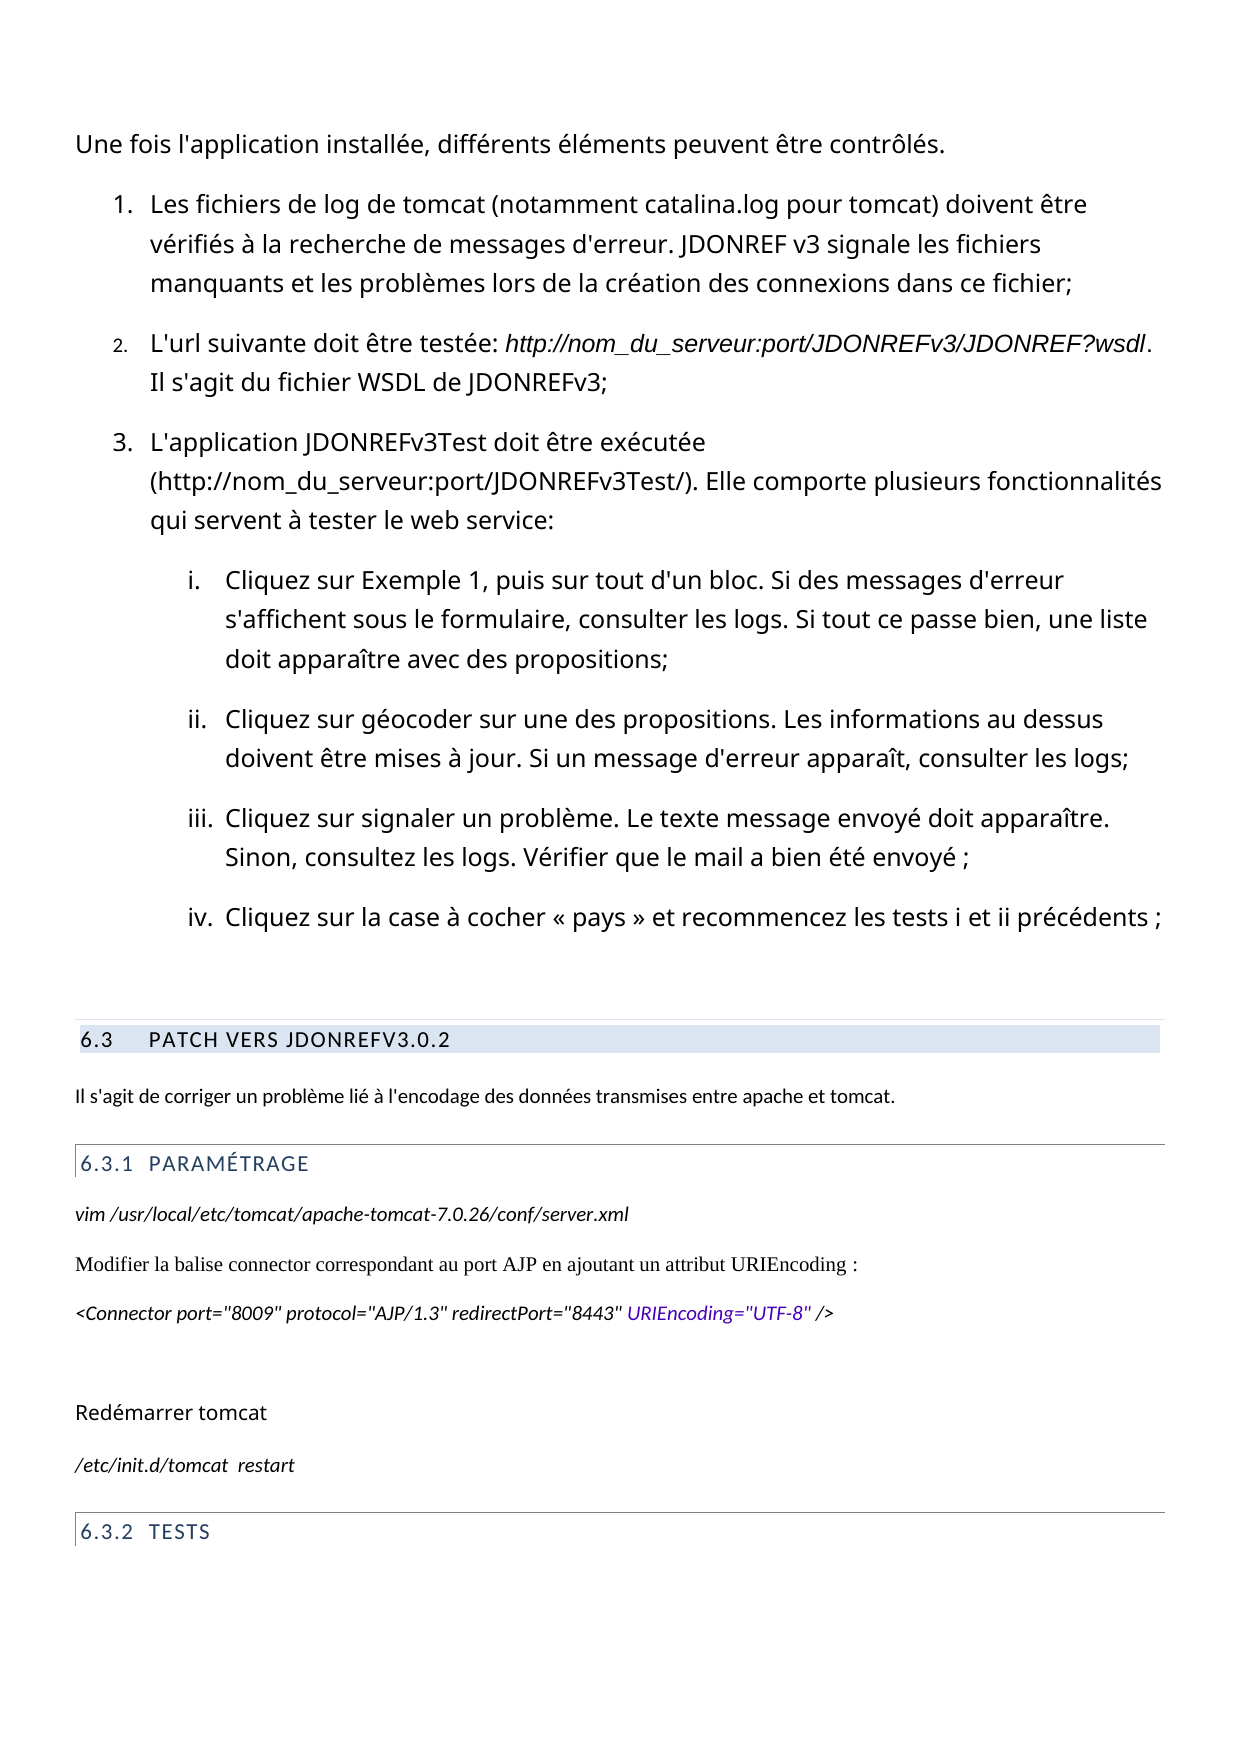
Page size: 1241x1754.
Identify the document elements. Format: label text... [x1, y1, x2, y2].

list Cliquez sur géocoder sur une des propositions. Les informations au dessus doivent être mises à jour. Si un message d'erreur apparaît, consulter les logs; [187, 701, 1165, 774]
text <Connector port="8009" protocol="AJP/1.3" redirectPort="8443" URIEncoding="UTF-8" /> [75, 1300, 1165, 1326]
text /etc/init.d/tomcat restart [75, 1452, 1165, 1477]
text Modifier la balise connector correspondant au port AJP en ajoutant un attribut URIEncoding : [75, 1252, 1165, 1276]
list Les fichiers de log de tomcat (notamment catalina.log pour tomcat) doivent être vérifiés à la recherche de messages d'erreur. JDONREF v3 signale les fichiers manquants et les problèmes lors de la création des connexions dans ce fichier; [112, 187, 1165, 299]
subtitle Patch vers JDONREFv3.0.2 [80, 1025, 1160, 1053]
list L'url suivante doit être testée: http://nom_du_serveur:port/JDONREFv3/JDONREF?wsdl. Il s'agit du fichier WSDL de JDONREFv3; [112, 325, 1165, 399]
list Cliquez sur signaler un problème. Le texte message envoyé doit apparaître. Sinon, consultez les logs. Vérifier que le mail a bien été envoyé ; [187, 800, 1165, 874]
list Cliquez sur la case à cocher « pays » et recommencez les tests i et ii précédents ; [187, 899, 1165, 934]
subtitle Paramétrage [76, 1145, 1165, 1177]
text vim /usr/local/etc/tomcat/apache-tomcat-7.0.26/conf/server.xml [75, 1202, 1165, 1227]
text Il s'agit de corriger un problème lié à l'encodage des données transmises entre apache et tomcat. [75, 1083, 1165, 1108]
subtitle Tests [76, 1513, 1165, 1546]
text Une fois l'application installée, différents éléments peuvent être contrôlés. [75, 127, 1165, 161]
text Redémarrer tomcat [75, 1398, 1165, 1427]
list Cliquez sur Exemple 1, puis sur tout d'un bloc. Si des messages d'erreur s'affichent sous le formulaire, consulter les logs. Si tout ce passe bien, une liste doit apparaître avec des propositions; [187, 563, 1165, 675]
list L'application JDONREFv3Test doit être exécutée (http://nom_du_serveur:port/JDONREFv3Test/). Elle comporte plusieurs fonctionnalités qui servent à tester le web service: [112, 424, 1165, 537]
